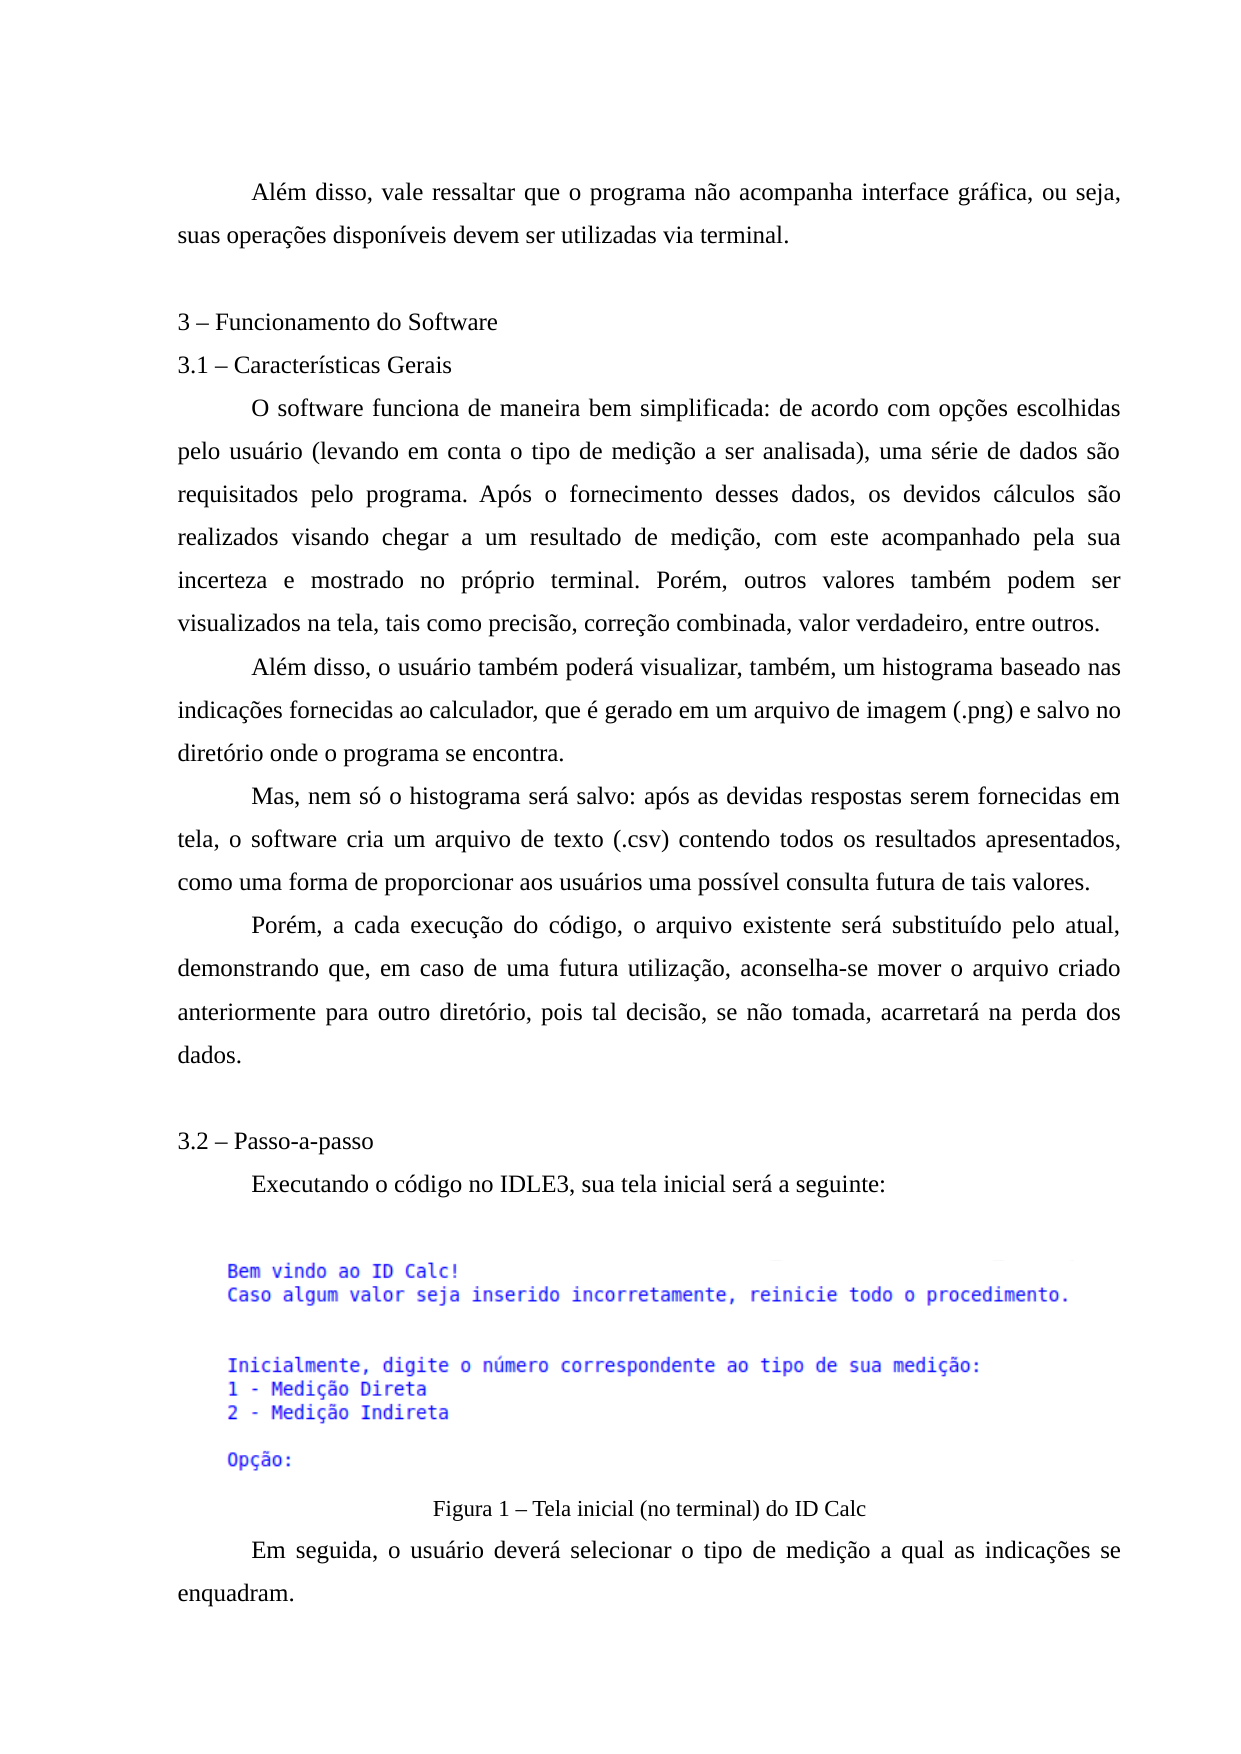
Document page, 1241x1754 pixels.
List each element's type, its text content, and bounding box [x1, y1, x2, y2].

text 3.1 – Características Gerais [177, 350, 1122, 378]
text 3.2 – Passo-a-passo [177, 1126, 1122, 1155]
text Executando o código no IDLE3, sua tela inicial será a seguinte: [177, 1169, 1122, 1198]
picture [225, 1260, 475, 1483]
text Porém, a cada execução do código, o arquivo existente será substituído pelo atual, demonstrando que, em caso de uma futura utilização, aconselha-se mover o arquivo criado anteriormente para outro diretório, pois tal decisão, se não tomada, acarretará na perda dos dados. [177, 910, 1122, 1068]
text Figura 1 – Tela inicial (no terminal) do ID Calc [177, 1255, 1122, 1522]
text Mas, nem só o histograma será salvo: após as devidas respostas serem fornecidas em tela, o software cria um arquivo de texto (.csv) contendo todos os resultados apresentados, como uma forma de proporcionar aos usuários uma possível consulta futura de tais valores. [177, 781, 1122, 896]
text Além disso, vale ressaltar que o programa não acompanha interface gráfica, ou seja, suas operações disponíveis devem ser utilizadas via terminal. [177, 177, 1122, 249]
text 3 – Funcionamento do Software [177, 307, 1122, 335]
text Em seguida, o usuário deverá selecionar o tipo de medição a qual as indicações se enquadram. [177, 1535, 1122, 1607]
text O software funciona de maneira bem simplificada: de acordo com opções escolhidas pelo usuário (levando em conta o tipo de medição a ser analisada), uma série de dados são requisitados pelo programa. Após o fornecimento desses dados, os devidos cálculos são realizados visando chegar a um resultado de medição, com este acompanhado pela sua incerteza e mostrado no próprio terminal. Porém, outros valores também podem ser visualizados na tela, tais como precisão, correção combinada, valor verdadeiro, entre outros. [177, 393, 1122, 637]
text Além disso, o usuário também poderá visualizar, também, um histograma baseado nas indicações fornecidas ao calculador, que é gerado em um arquivo de imagem (.png) e salvo no diretório onde o programa se encontra. [177, 652, 1122, 767]
